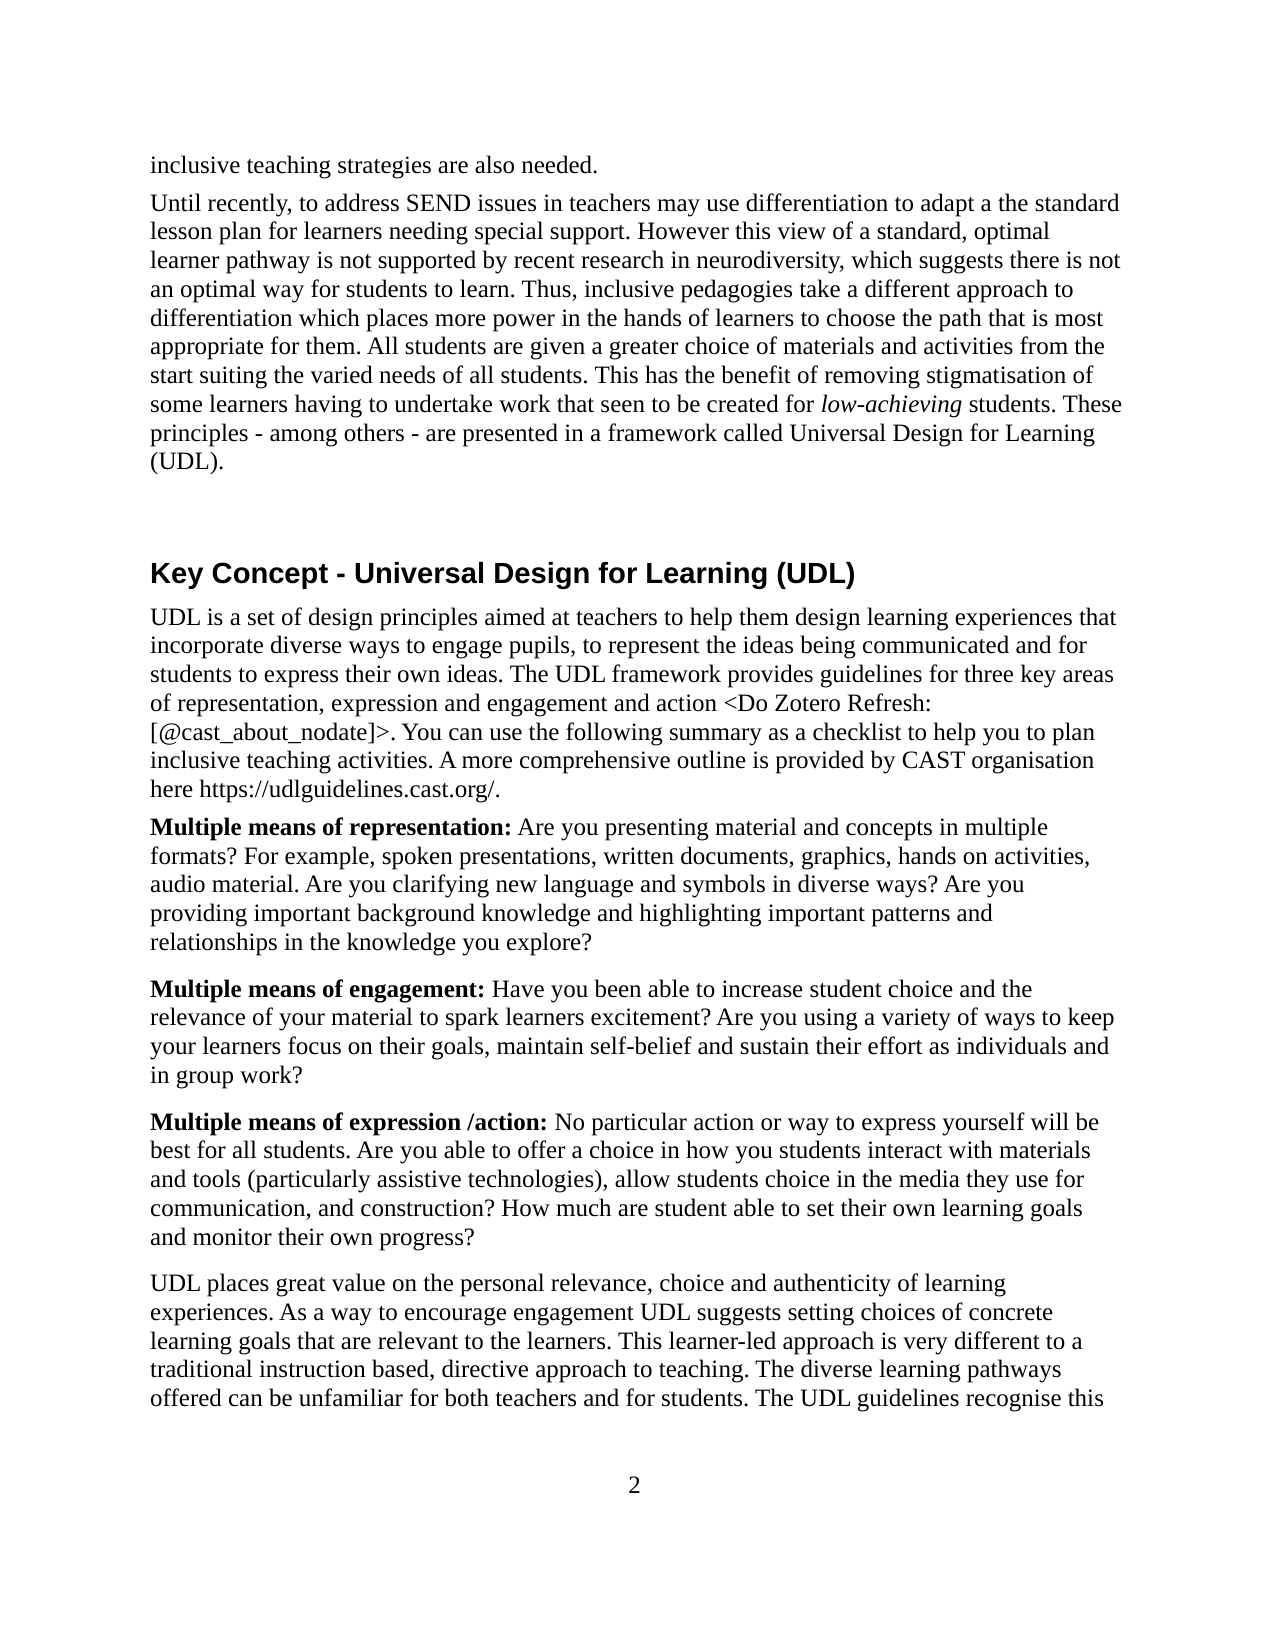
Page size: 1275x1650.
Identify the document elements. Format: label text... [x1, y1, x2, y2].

text Multiple means of representation: Are you presenting material and concepts in multiple formats? For example, spoken presentations, written documents, graphics, hands on activities, audio material. Are you clarifying new language and symbols in diverse ways? Are you providing important background knowledge and highlighting important patterns and relationships in the knowledge you explore? [150, 812, 1125, 956]
text inclusive teaching strategies are also needed. [150, 150, 1125, 179]
subtitle Key Concept - Universal Design for Learning (UDL) [150, 556, 1125, 589]
text Until recently, to address SEND issues in teachers may use differentiation to adapt a the standard lesson plan for learners needing special support. However this view of a standard, optimal learner pathway is not supported by recent research in neurodiversity, which suggests there is not an optimal way for students to learn. Thus, inclusive pedagogies take a different approach to differentiation which places more power in the hands of learners to choose the path that is most appropriate for them. All students are given a greater choice of materials and activities from the start suiting the varied needs of all students. This has the benefit of removing stigmatisation of some learners having to undertake work that seen to be created for low-achieving students. These principles - among others - are presented in a framework called Universal Design for Learning (UDL). [150, 188, 1125, 475]
text Multiple means of expression /action: No particular action or way to express yourself will be best for all students. Are you able to offer a choice in how you students interact with materials and tools (particularly assistive technologies), allow students choice in the media they use for communication, and construction? How much are student able to set their own learning goals and monitor their own progress? [150, 1107, 1125, 1250]
text Multiple means of engagement: Have you been able to increase student choice and the relevance of your material to spark learners excitement? Are you using a variety of ways to keep your learners focus on their goals, maintain self-belief and sustain their effort as individuals and in group work? [150, 974, 1125, 1089]
text UDL places great value on the personal relevance, choice and authenticity of learning experiences. As a way to encourage engagement UDL suggests setting choices of concrete learning goals that are relevant to the learners. This learner-led approach is very different to a traditional instruction based, directive approach to teaching. The diverse learning pathways offered can be unfamiliar for both teachers and for students. The UDL guidelines recognise this [150, 1268, 1125, 1412]
text UDL is a set of design principles aimed at teachers to help them design learning experiences that incorporate diverse ways to engage pupils, to represent the ideas being communicated and for students to express their own ideas. The UDL framework provides guidelines for three key areas of representation, expression and engagement and action <Do Zotero Refresh: [@cast_about_nodate]>. You can use the following summary as a checklist to help you to plan inclusive teaching activities. A more comprehensive outline is provided by CAST organisation here https://udlguidelines.cast.org/. [150, 602, 1125, 803]
